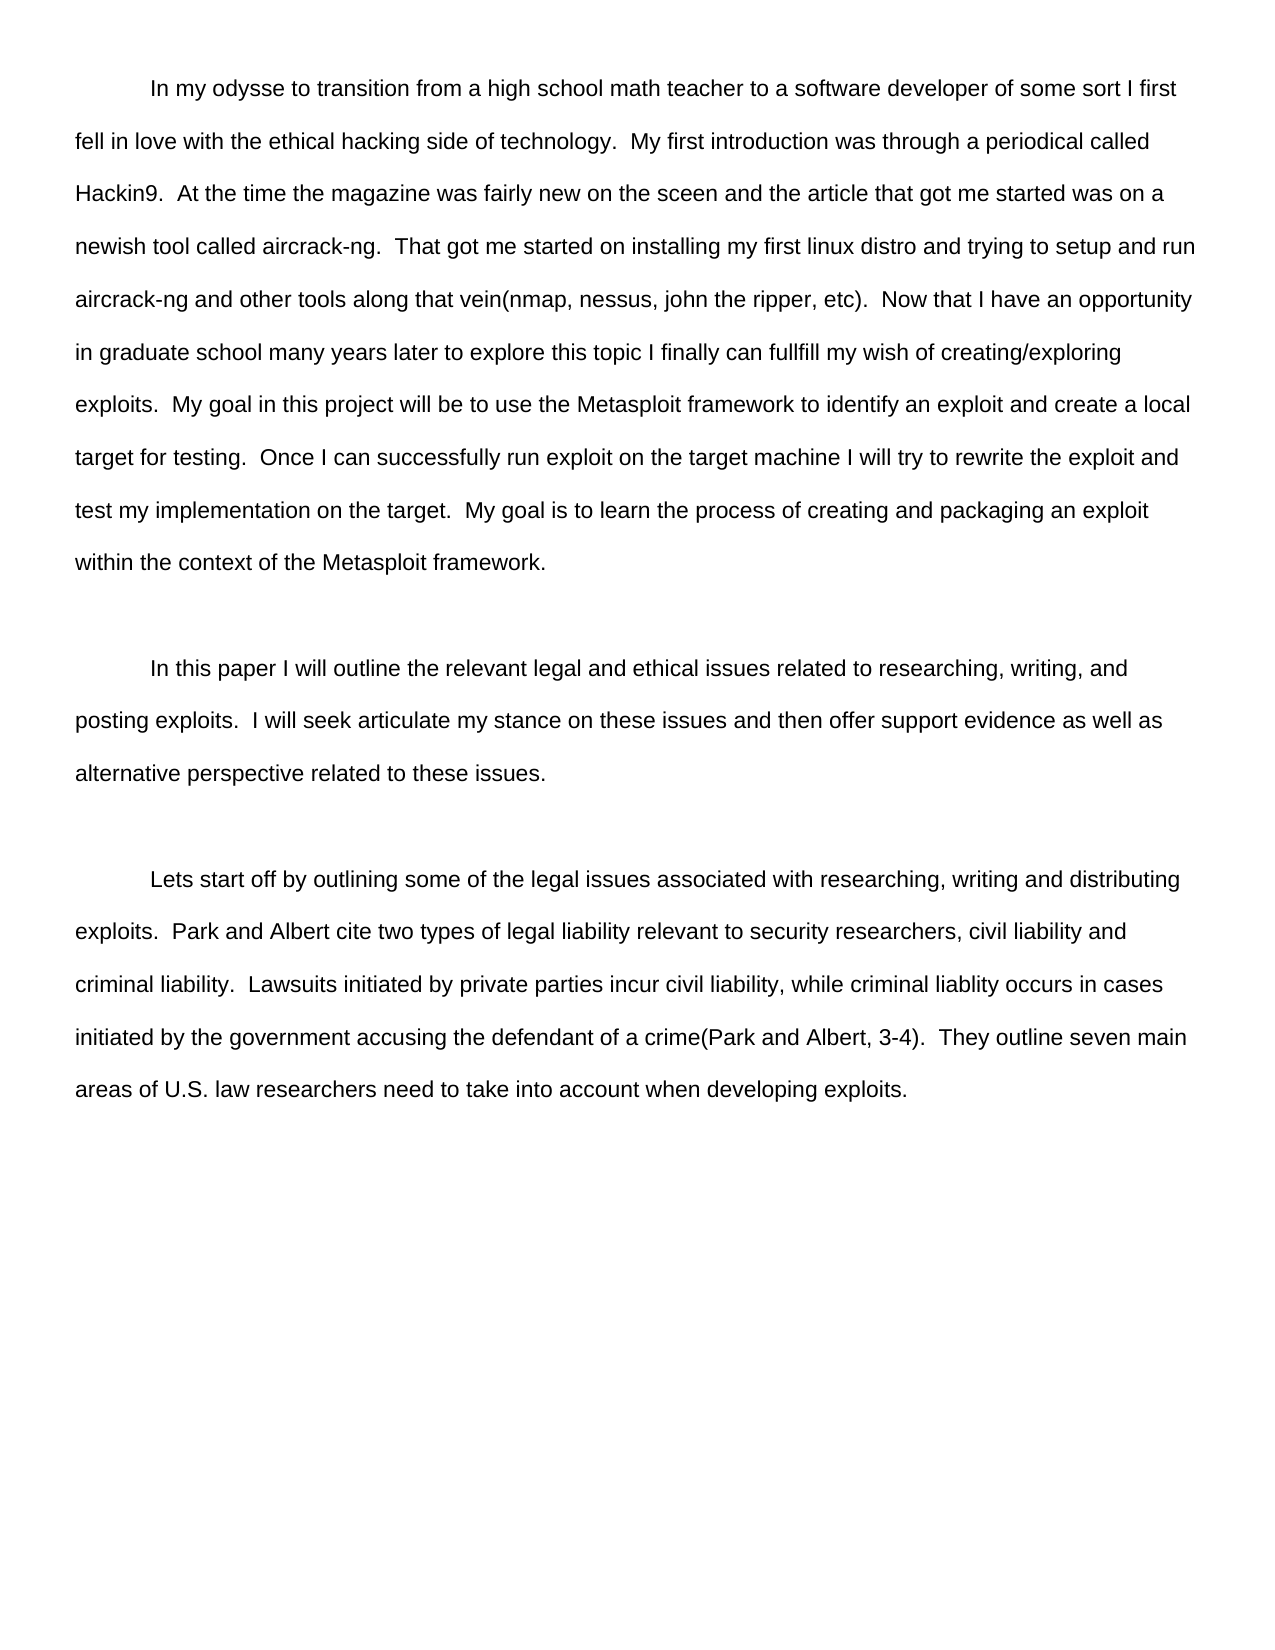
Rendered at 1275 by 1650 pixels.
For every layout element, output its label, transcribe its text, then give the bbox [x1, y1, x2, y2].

text In this paper I will outline the relevant legal and ethical issues related to researching, writing, and posting exploits. I will seek articulate my stance on these issues and then offer support evidence as well as alternative perspective related to these issues. [75, 655, 1200, 787]
text Lets start off by outlining some of the legal issues associated with researching, writing and distributing exploits. Park and Albert cite two types of legal liability relevant to security researchers, civil liability and criminal liability. Lawsuits initiated by private parties incur civil liability, while criminal liablity occurs in cases initiated by the government accusing the defendant of a crime(Park and Albert, 3-4). They outline seven main areas of U.S. law researchers need to take into account when developing exploits. [75, 866, 1200, 1103]
text In my odysse to transition from a high school math teacher to a software developer of some sort I first fell in love with the ethical hacking side of technology. My first introduction was through a periodical called Hackin9. At the time the magazine was fairly new on the sceen and the article that got me started was on a newish tool called aircrack-ng. That got me started on installing my first linux distro and trying to setup and run aircrack-ng and other tools along that vein(nmap, nessus, john the ripper, etc). Now that I have an opportunity in graduate school many years later to explore this topic I finally can fullfill my wish of creating/exploring exploits. My goal in this project will be to use the Metasploit framework to identify an exploit and create a local target for testing. Once I can successfully run exploit on the target machine I will try to rewrite the exploit and test my implementation on the target. My goal is to learn the process of creating and packaging an exploit within the context of the Metasploit framework. [75, 75, 1200, 576]
